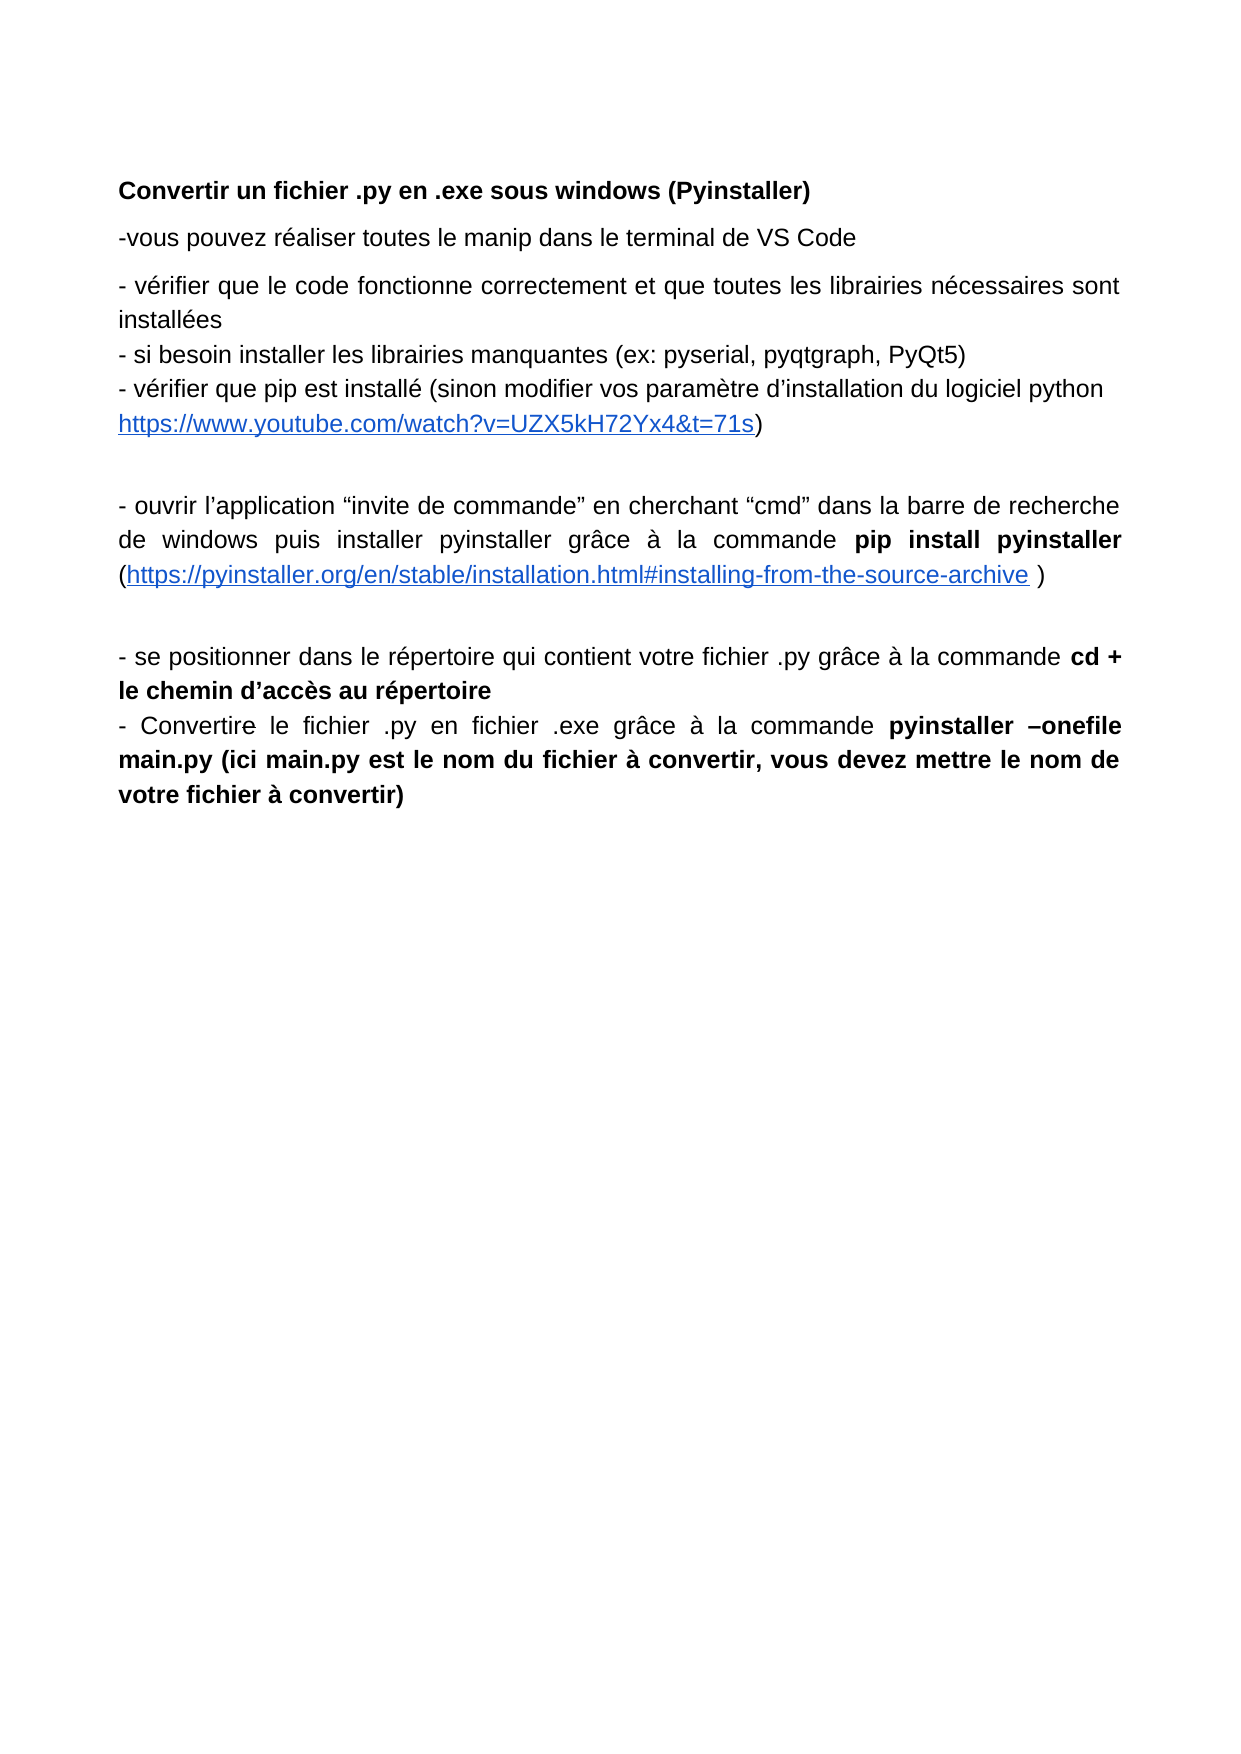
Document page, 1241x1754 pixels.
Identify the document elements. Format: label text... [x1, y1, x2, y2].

text - si besoin installer les librairies manquantes (ex: pyserial, pyqtgraph, PyQt5) [118, 340, 1122, 368]
text https://www.youtube.com/watch?v=UZX5kH72Yx4&t=71s) [118, 409, 1122, 437]
text -vous pouvez réaliser toutes le manip dans le terminal de VS Code [118, 223, 1122, 252]
text - vérifier que le code fonctionne correctement et que toutes les librairies nécessaires sont installées [118, 271, 1122, 334]
text - vérifier que pip est installé (sinon modifier vos paramètre d’installation du logiciel python [118, 374, 1122, 403]
text - Convertire le fichier .py en fichier .exe grâce à la commande pyinstaller –onefile main.py (ici main.py est le nom du fichier à convertir, vous devez mettre le nom de votre fichier à convertir) [118, 711, 1122, 808]
text - se positionner dans le répertoire qui contient votre fichier .py grâce à la commande cd + le chemin d’accès au répertoire [118, 642, 1122, 705]
text - ouvrir l’application “invite de commande” en cherchant “cmd” dans la barre de recherche de windows puis installer pyinstaller grâce à la commande pip install pyinstaller (https://pyinstaller.org/en/stable/installation.html#installing-from-the-source-archive ) [118, 491, 1122, 588]
text Convertir un fichier .py en .exe sous windows (Pyinstaller) [118, 176, 1122, 204]
